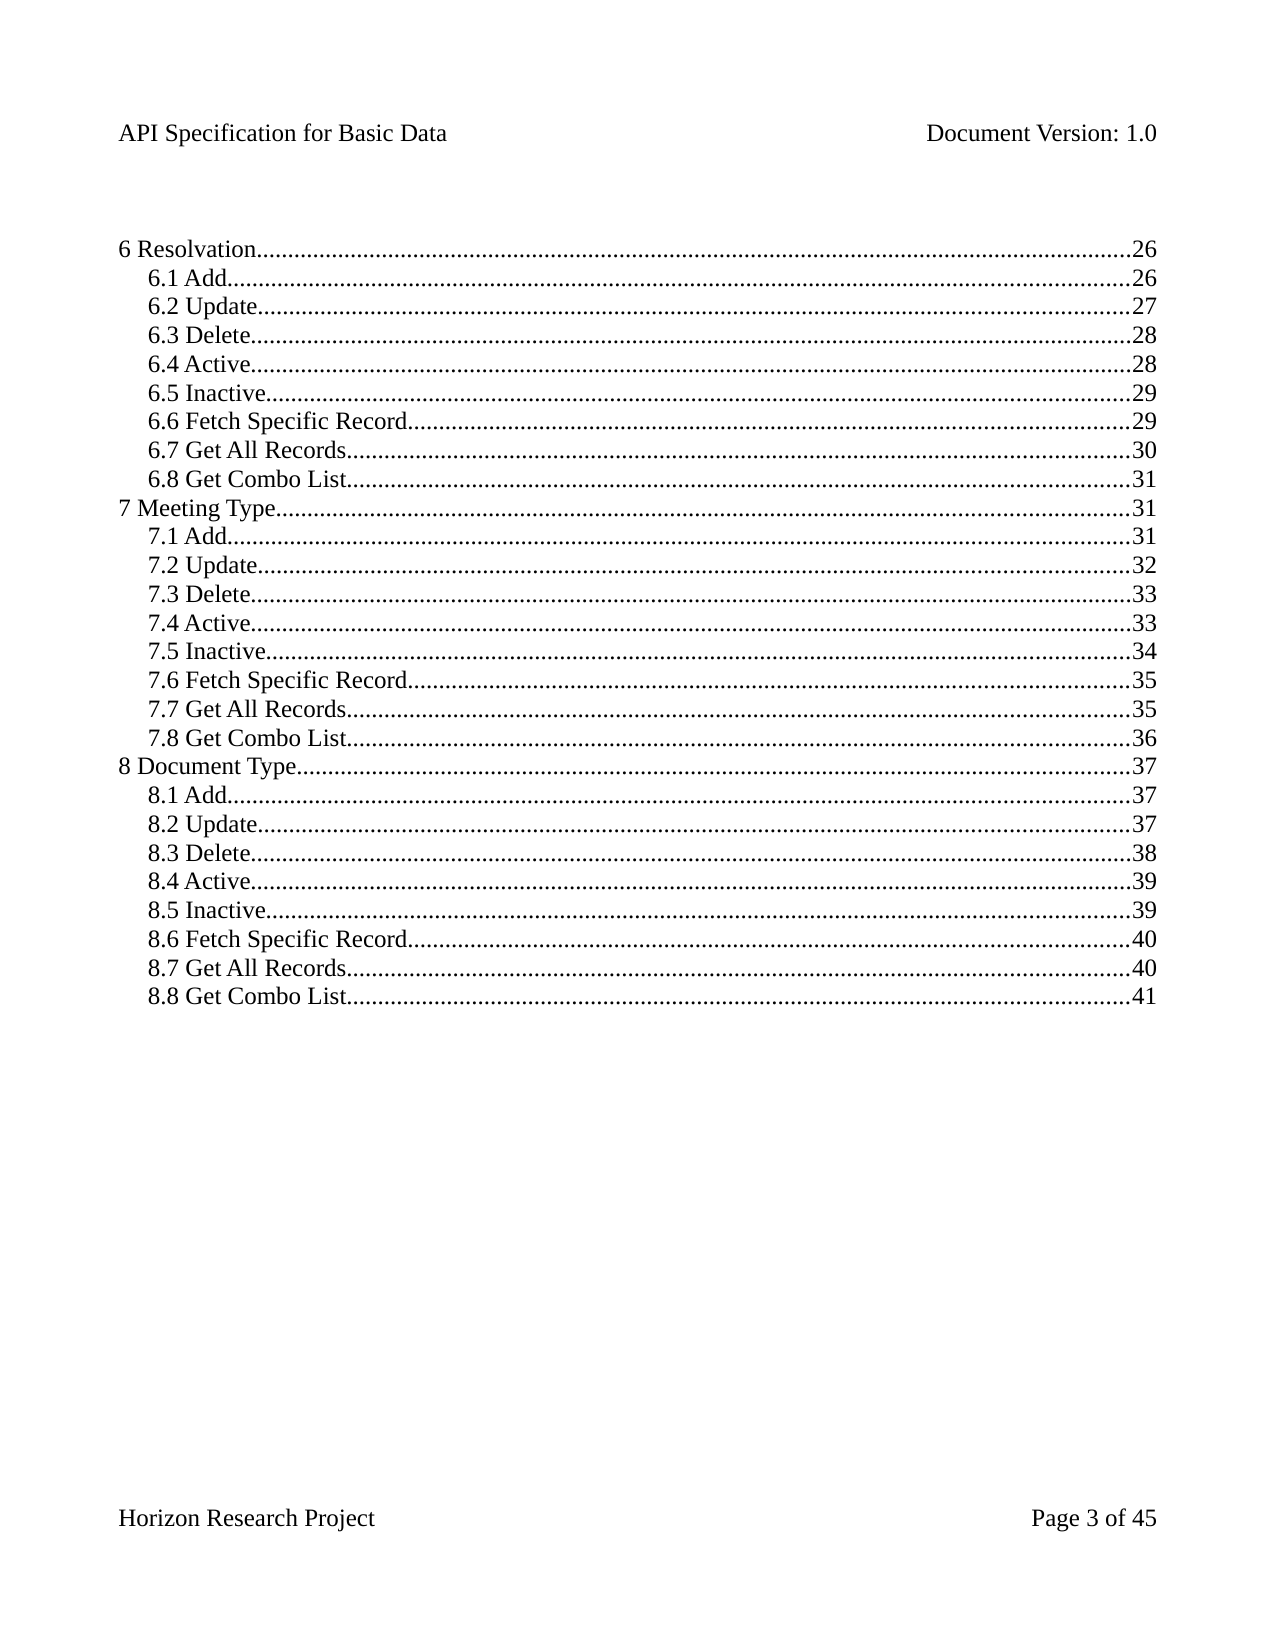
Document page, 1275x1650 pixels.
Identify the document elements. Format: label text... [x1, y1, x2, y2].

text 6.6 Fetch Specific Record 29 [148, 406, 1157, 435]
text 6.3 Delete 28 [148, 320, 1157, 349]
text 8.3 Delete 38 [148, 838, 1157, 866]
text 8.5 Inactive 39 [148, 895, 1157, 924]
text 8 Document Type 37 [118, 751, 1157, 780]
text 6.4 Active 28 [148, 349, 1157, 378]
text 8.6 Fetch Specific Record 40 [148, 924, 1157, 953]
text 7.3 Delete 33 [148, 579, 1157, 608]
text 6.1 Add 26 [148, 263, 1157, 291]
text 7.6 Fetch Specific Record 35 [148, 665, 1157, 694]
text 7.1 Add 31 [148, 521, 1157, 550]
text 7.2 Update 32 [148, 550, 1157, 579]
text 8.1 Add 37 [148, 780, 1157, 809]
text 8.7 Get All Records 40 [148, 953, 1157, 981]
text 7.4 Active 33 [148, 608, 1157, 636]
text 7.5 Inactive 34 [148, 636, 1157, 665]
text 7.7 Get All Records 35 [148, 694, 1157, 723]
text 8.4 Active 39 [148, 866, 1157, 895]
text 6.8 Get Combo List 31 [148, 464, 1157, 493]
text 6.2 Update 27 [148, 291, 1157, 320]
text 8.8 Get Combo List 41 [148, 981, 1157, 1010]
text 6 Resolvation 26 [118, 234, 1157, 263]
text 6.7 Get All Records 30 [148, 435, 1157, 464]
text 7 Meeting Type 31 [118, 493, 1157, 521]
text 7.8 Get Combo List 36 [148, 723, 1157, 751]
text 6.5 Inactive 29 [148, 378, 1157, 406]
text 8.2 Update 37 [148, 809, 1157, 838]
